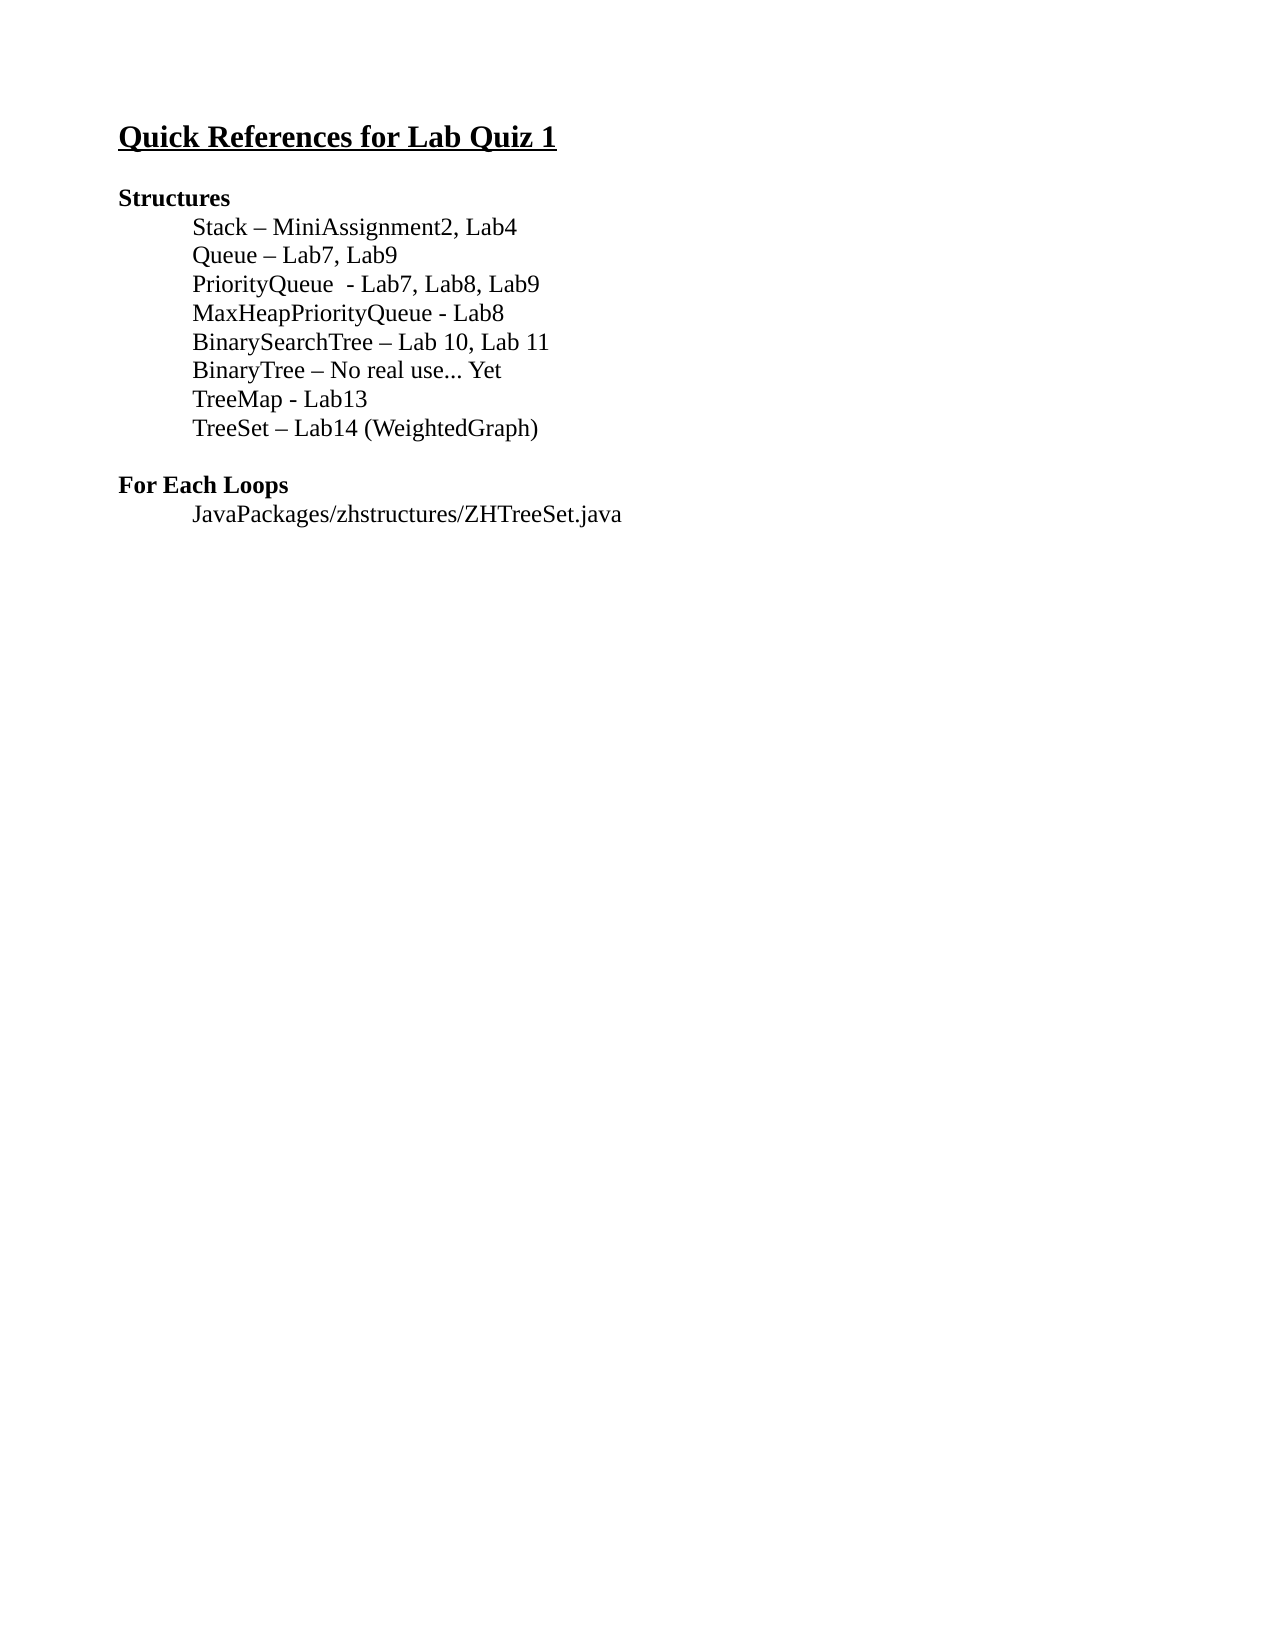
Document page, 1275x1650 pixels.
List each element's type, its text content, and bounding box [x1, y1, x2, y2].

text Structures [118, 183, 1157, 212]
text Queue – Lab7, Lab9 [118, 240, 1157, 269]
text Quick References for Lab Quiz 1 [118, 118, 1157, 154]
text BinarySearchTree – Lab 10, Lab 11 [118, 327, 1157, 355]
text JavaPackages/zhstructures/ZHTreeSet.java [118, 499, 1157, 528]
text PriorityQueue - Lab7, Lab8, Lab9 [118, 269, 1157, 298]
text TreeSet – Lab14 (WeightedGraph) [118, 413, 1157, 442]
text BinaryTree – No real use... Yet [118, 355, 1157, 384]
text MaxHeapPriorityQueue - Lab8 [118, 298, 1157, 327]
text TreeMap - Lab13 [118, 384, 1157, 413]
text Stack – MiniAssignment2, Lab4 [118, 212, 1157, 240]
text For Each Loops [118, 470, 1157, 499]
